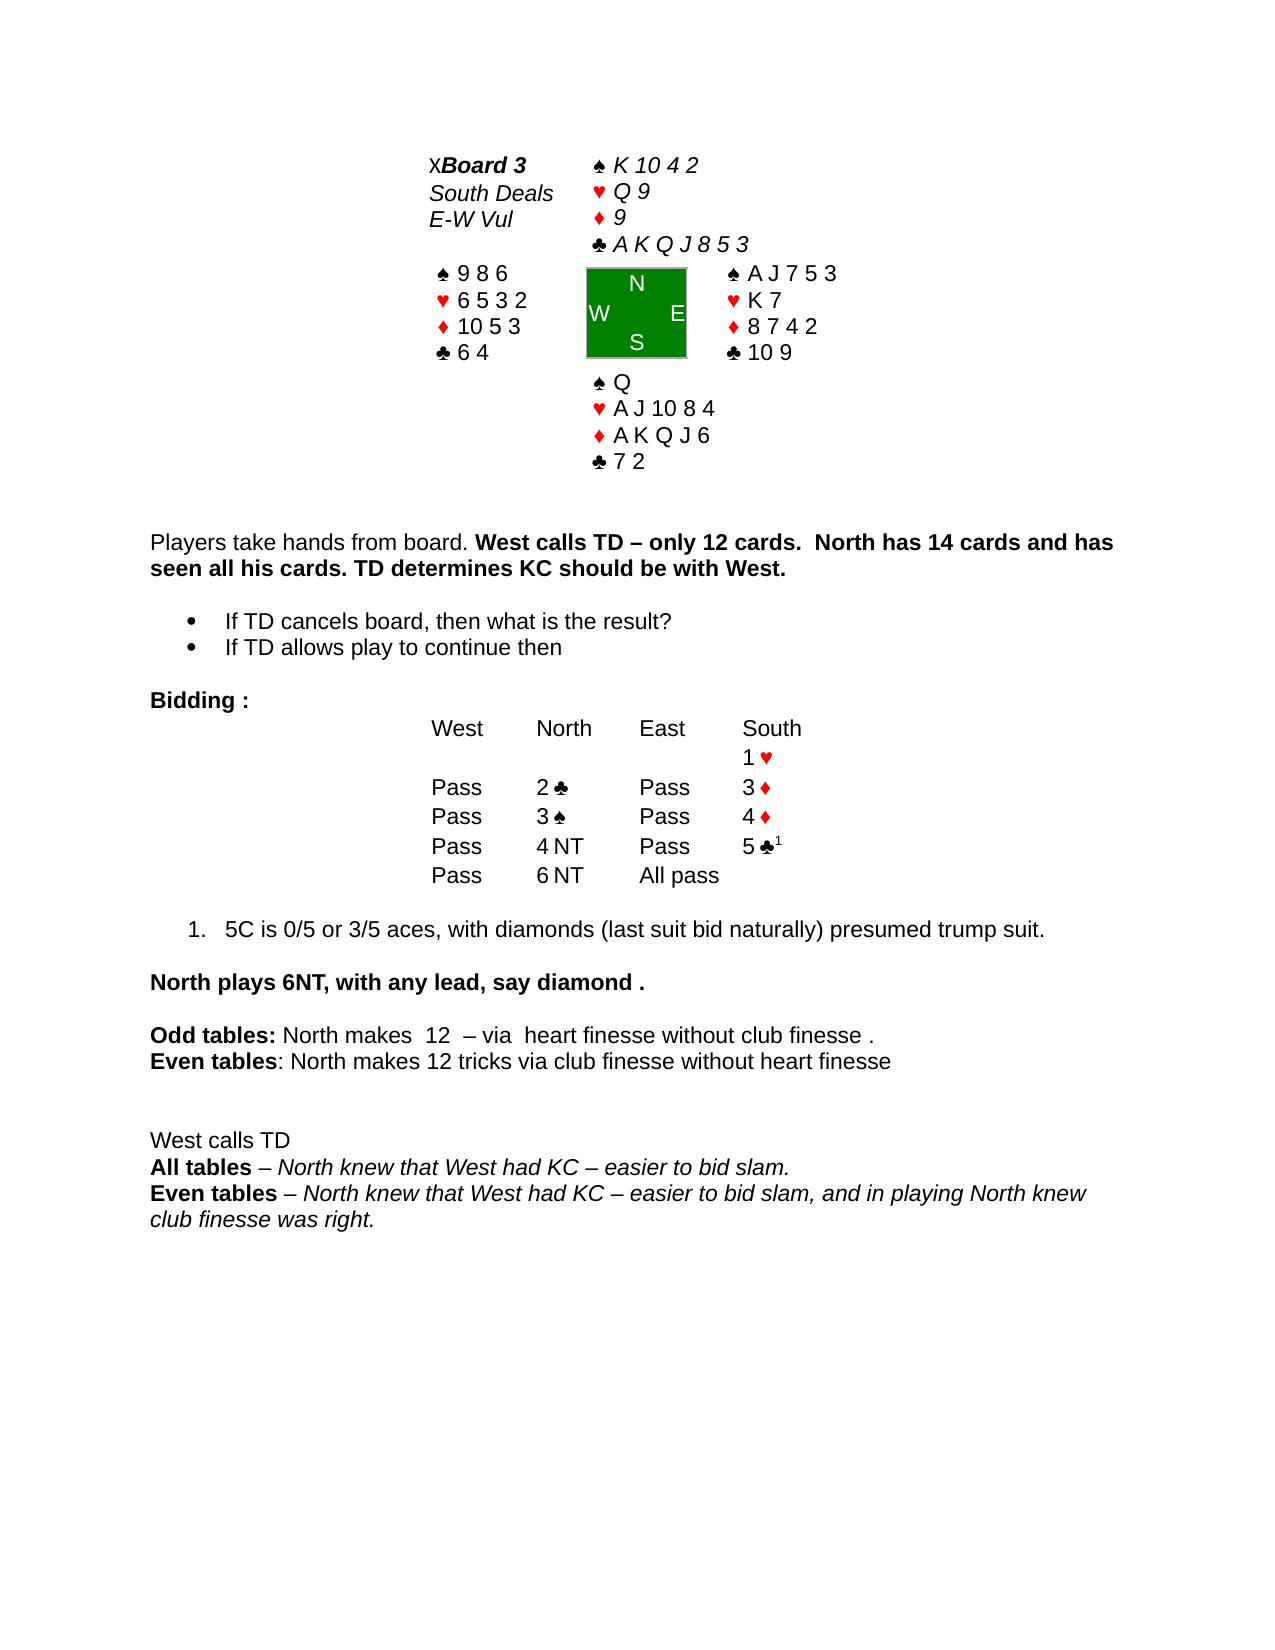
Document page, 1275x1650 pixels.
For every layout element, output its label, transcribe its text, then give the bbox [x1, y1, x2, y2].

table_cell 6 NT [534, 861, 637, 890]
table_cell ♦ [587, 204, 612, 231]
table_cell [585, 368, 848, 476]
text Even tables: North makes 12 tricks via club finesse without heart finesse [150, 1048, 1125, 1074]
text Bidding : [150, 687, 1125, 713]
table_cell 5 ♣1 [741, 831, 845, 861]
table_cell Pass [430, 861, 534, 890]
table_cell [428, 368, 585, 476]
table_cell ♣ [587, 448, 612, 474]
list If TD cancels board, then what is the result? [187, 608, 1125, 634]
table_header 9 8 6 [455, 260, 529, 287]
table_header ♠ [721, 260, 746, 287]
table_cell 1 ♥ [741, 743, 845, 772]
table_cell A K Q J 6 [612, 422, 718, 448]
table_cell 8 7 4 2 [746, 313, 839, 339]
table_cell W [587, 298, 639, 328]
table_cell Q 9 [612, 178, 751, 204]
table_header N [587, 269, 686, 298]
table_cell 4 ♦ [741, 802, 845, 831]
list If TD allows play to continue then [187, 634, 1125, 661]
table_cell 10 9 [746, 339, 839, 366]
table_cell S [587, 328, 686, 357]
table_cell 6 5 3 2 [455, 287, 529, 313]
table_cell 7 2 [612, 448, 718, 474]
text Even tables – North knew that West had KC – easier to bid slam, and in playing North knew club finesse was right. [150, 1180, 1125, 1233]
table_header West [430, 713, 534, 743]
table_header [585, 150, 848, 259]
table_cell Pass [430, 831, 534, 861]
table_header [530, 260, 555, 366]
table_cell Pass [638, 802, 741, 831]
table_cell 3 ♦ [741, 772, 845, 802]
table_cell Pass [430, 772, 534, 802]
table_header K 10 4 2 [612, 152, 751, 178]
table_cell ♣ [431, 339, 455, 366]
table_cell Pass [430, 802, 534, 831]
table_cell [585, 259, 693, 367]
table_cell ♥ [587, 178, 612, 204]
table_cell 3 ♠ [534, 802, 637, 831]
table_cell 2 ♣ [534, 772, 637, 802]
table_cell A J 10 8 4 [612, 395, 718, 422]
table_cell ♥ [721, 287, 746, 313]
table_cell [534, 743, 637, 772]
text Players take hands from board. West calls TD – only 12 cards. North has 14 cards and has seen all his cards. TD determines KC should be with West. [150, 529, 1125, 581]
table_cell Pass [638, 772, 741, 802]
table_header Q [612, 369, 718, 395]
list 5C is 0/5 or 3/5 aces, with diamonds (last suit bid naturally) presumed trump suit. [187, 916, 1125, 943]
table_cell [638, 743, 741, 772]
table_cell 6 4 [455, 339, 529, 366]
table_cell ♥ [431, 287, 455, 313]
text North plays 6NT, with any lead, say diamond . [150, 969, 1125, 996]
text Odd tables: North makes 12 – via heart finesse without club finesse . [150, 1022, 1125, 1048]
table_cell [693, 259, 848, 367]
table_cell K 7 [746, 287, 839, 313]
table_header ♠ [587, 369, 612, 395]
table_cell 4 NT [534, 831, 637, 861]
table_cell [639, 298, 647, 328]
table_cell Pass [638, 831, 741, 861]
table_cell [430, 743, 534, 772]
table_header A J 7 5 3 [746, 260, 839, 287]
table_cell [428, 259, 585, 367]
table_cell ♦ [721, 313, 746, 339]
table_cell ♣ [721, 339, 746, 366]
table_header North [534, 713, 637, 743]
table_header ♠ [431, 260, 455, 287]
table_cell All pass [638, 861, 741, 890]
table_cell 9 [612, 204, 751, 231]
table_header XBoard 3 South Deals E-W Vul [428, 150, 585, 259]
table_header East [638, 713, 741, 743]
text West calls TD [150, 1127, 1125, 1154]
table_cell ♦ [587, 422, 612, 448]
table_header South [741, 713, 845, 743]
table_cell 10 5 3 [455, 313, 529, 339]
table_cell ♦ [431, 313, 455, 339]
table_cell ♣ [587, 231, 612, 257]
table_header ♠ [587, 152, 612, 178]
text All tables – North knew that West had KC – easier to bid slam. [150, 1154, 1125, 1180]
table_header [695, 260, 719, 366]
table_cell A K Q J 8 5 3 [612, 231, 751, 257]
table_cell [741, 861, 845, 890]
table_cell ♥ [587, 395, 612, 422]
table_cell E [648, 298, 686, 328]
